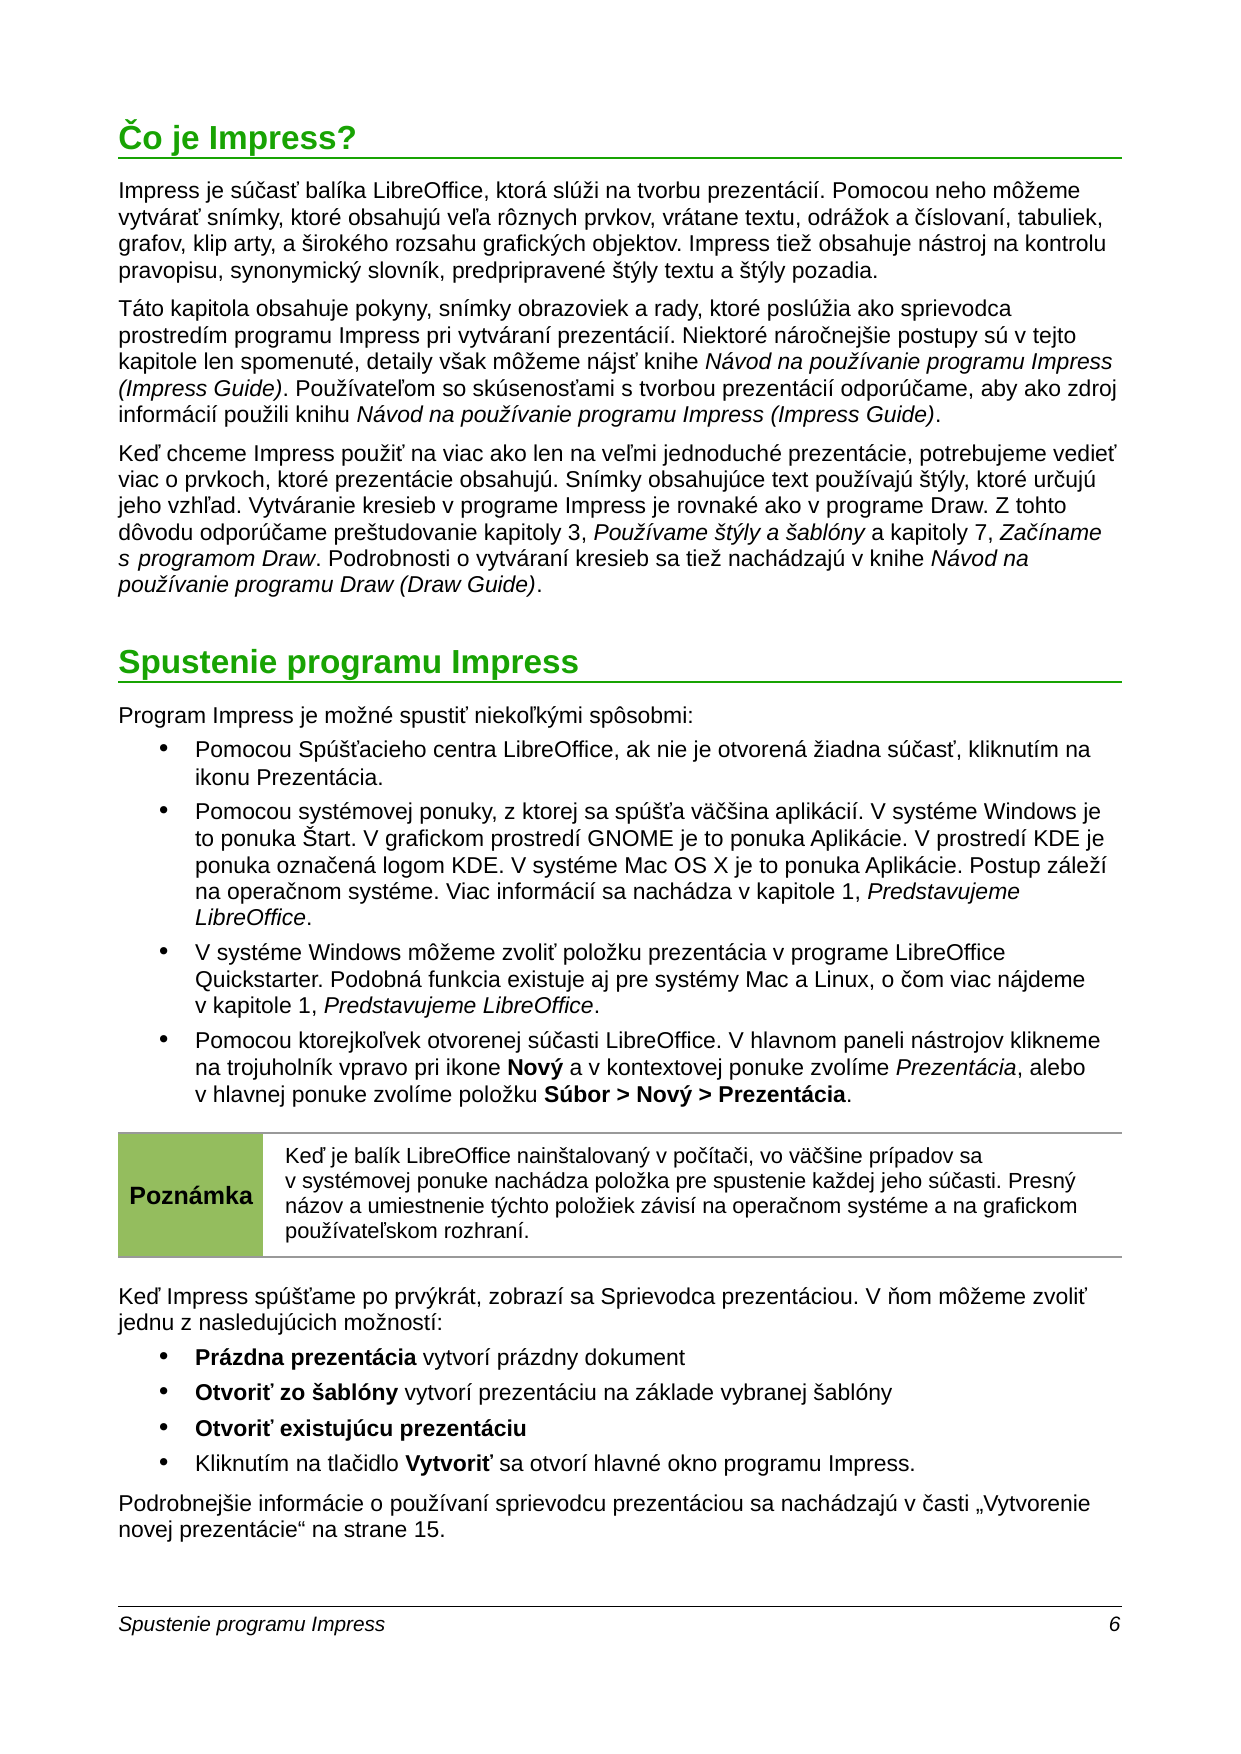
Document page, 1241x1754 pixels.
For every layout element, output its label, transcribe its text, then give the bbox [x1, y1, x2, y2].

text Podrobnejšie informácie o používaní sprievodcu prezentáciou sa nachádzajú v časti „Vytvorenie novej prezentácie“ na strane 14. [118, 1490, 1122, 1543]
text Táto kapitola obsahuje pokyny, snímky obrazoviek a rady, ktoré poslúžia ako sprievodca prostredím programu Impress pri vytváraní prezentácií. Niektoré náročnejšie postupy sú v tejto kapitole len spomenuté, detaily však môžeme nájsť knihe Návod na používanie programu Impress (Impress Guide). Používateľom so skúsenosťami s tvorbou prezentácií odporúčame, aby ako zdroj informácií použili knihu Návod na používanie programu Impress (Impress Guide). [118, 295, 1122, 427]
table_header Poznámka [118, 1134, 263, 1256]
subtitle Spustenie programu Impress [118, 642, 1122, 681]
list Pomocou systémovej ponuky, z ktorej sa spúšťa väčšina aplikácií. V systéme Windows je to ponuka Štart. V grafickom prostredí GNOME je to ponuka Aplikácie. V prostredí KDE je ponuka označená logom KDE. V systéme Mac OS X je to ponuka Aplikácie. Postup záleží na operačnom systéme. Viac informácií sa nachádza v kapitole 1, Predstavujeme LibreOffice. [156, 796, 1122, 931]
list Pomocou Spúšťacieho centra LibreOffice, ak nie je otvorená žiadna súčasť, kliknutím na ikonu Prezentácia. [156, 734, 1122, 790]
list Prázdna prezentácia vytvorí prázdny dokument [156, 1342, 1122, 1371]
list Keď Impress spúšťame po prvýkrát, zobrazí sa Sprievodca prezentáciou. V ňom môžeme zvoliť jednu z nasledujúcich možností: [118, 1283, 1122, 1336]
text Impress je súčasť balíka LibreOffice, ktorá slúži na tvorbu prezentácií. Pomocou neho môžeme vytvárať snímky, ktoré obsahujú veľa rôznych prvkov, vrátane textu, odrážok a číslovaní, tabuliek, grafov, klip arty, a širokého rozsahu grafických objektov. Impress tiež obsahuje nástroj na kontrolu pravopisu, synonymický slovník, predpripravené štýly textu a štýly pozadia. [118, 177, 1122, 283]
text Keď chceme Impress použiť na viac ako len na veľmi jednoduché prezentácie, potrebujeme vedieť viac o prvkoch, ktoré prezentácie obsahujú. Snímky obsahujúce text používajú štýly, ktoré určujú jeho vzhľad. Vytváranie kresieb v programe Impress je rovnaké ako v programe Draw. Z tohto dôvodu odporúčame preštudovanie kapitoly 3, Používame štýly a šablóny a kapitoly 7, Začíname s programom Draw. Podrobnosti o vytváraní kresieb sa tiež nachádzajú v knihe Návod na používanie programu Draw (Draw Guide). [118, 440, 1122, 598]
list Otvoriť existujúcu prezentáciu [156, 1413, 1122, 1442]
list Kliknutím na tlačidlo Vytvoriť sa otvorí hlavné okno programu Impress. [156, 1448, 1122, 1478]
list Program Impress je možné spustiť niekoľkými spôsobmi: [118, 702, 1122, 728]
table_header Keď je balík LibreOffice nainštalovaný v počítači, vo väčšine prípadov sa v systémovej ponuke nachádza položka pre spustenie každej jeho súčasti. Presný názov a umiestnenie týchto položiek závisí na operačnom systéme a na grafickom používateľskom rozhraní. [264, 1134, 1122, 1256]
list Otvoriť zo šablóny vytvorí prezentáciu na základe vybranej šablóny [156, 1378, 1122, 1407]
list V systéme Windows môžeme zvoliť položku prezentácia v programe LibreOffice Quickstarter. Podobná funkcia existuje aj pre systémy Mac a Linux, o čom viac nájdeme v kapitole 1, Predstavujeme LibreOffice. [156, 937, 1122, 1019]
subtitle Čo je Impress? [118, 118, 1122, 157]
list Pomocou ktorejkoľvek otvorenej súčasti LibreOffice. V hlavnom paneli nástrojov klikneme na trojuholník vpravo pri ikone Nový a v kontextovej ponuke zvolíme Prezentácia, alebo v hlavnej ponuke zvolíme položku Súbor > Nový > Prezentácia. [156, 1025, 1122, 1107]
